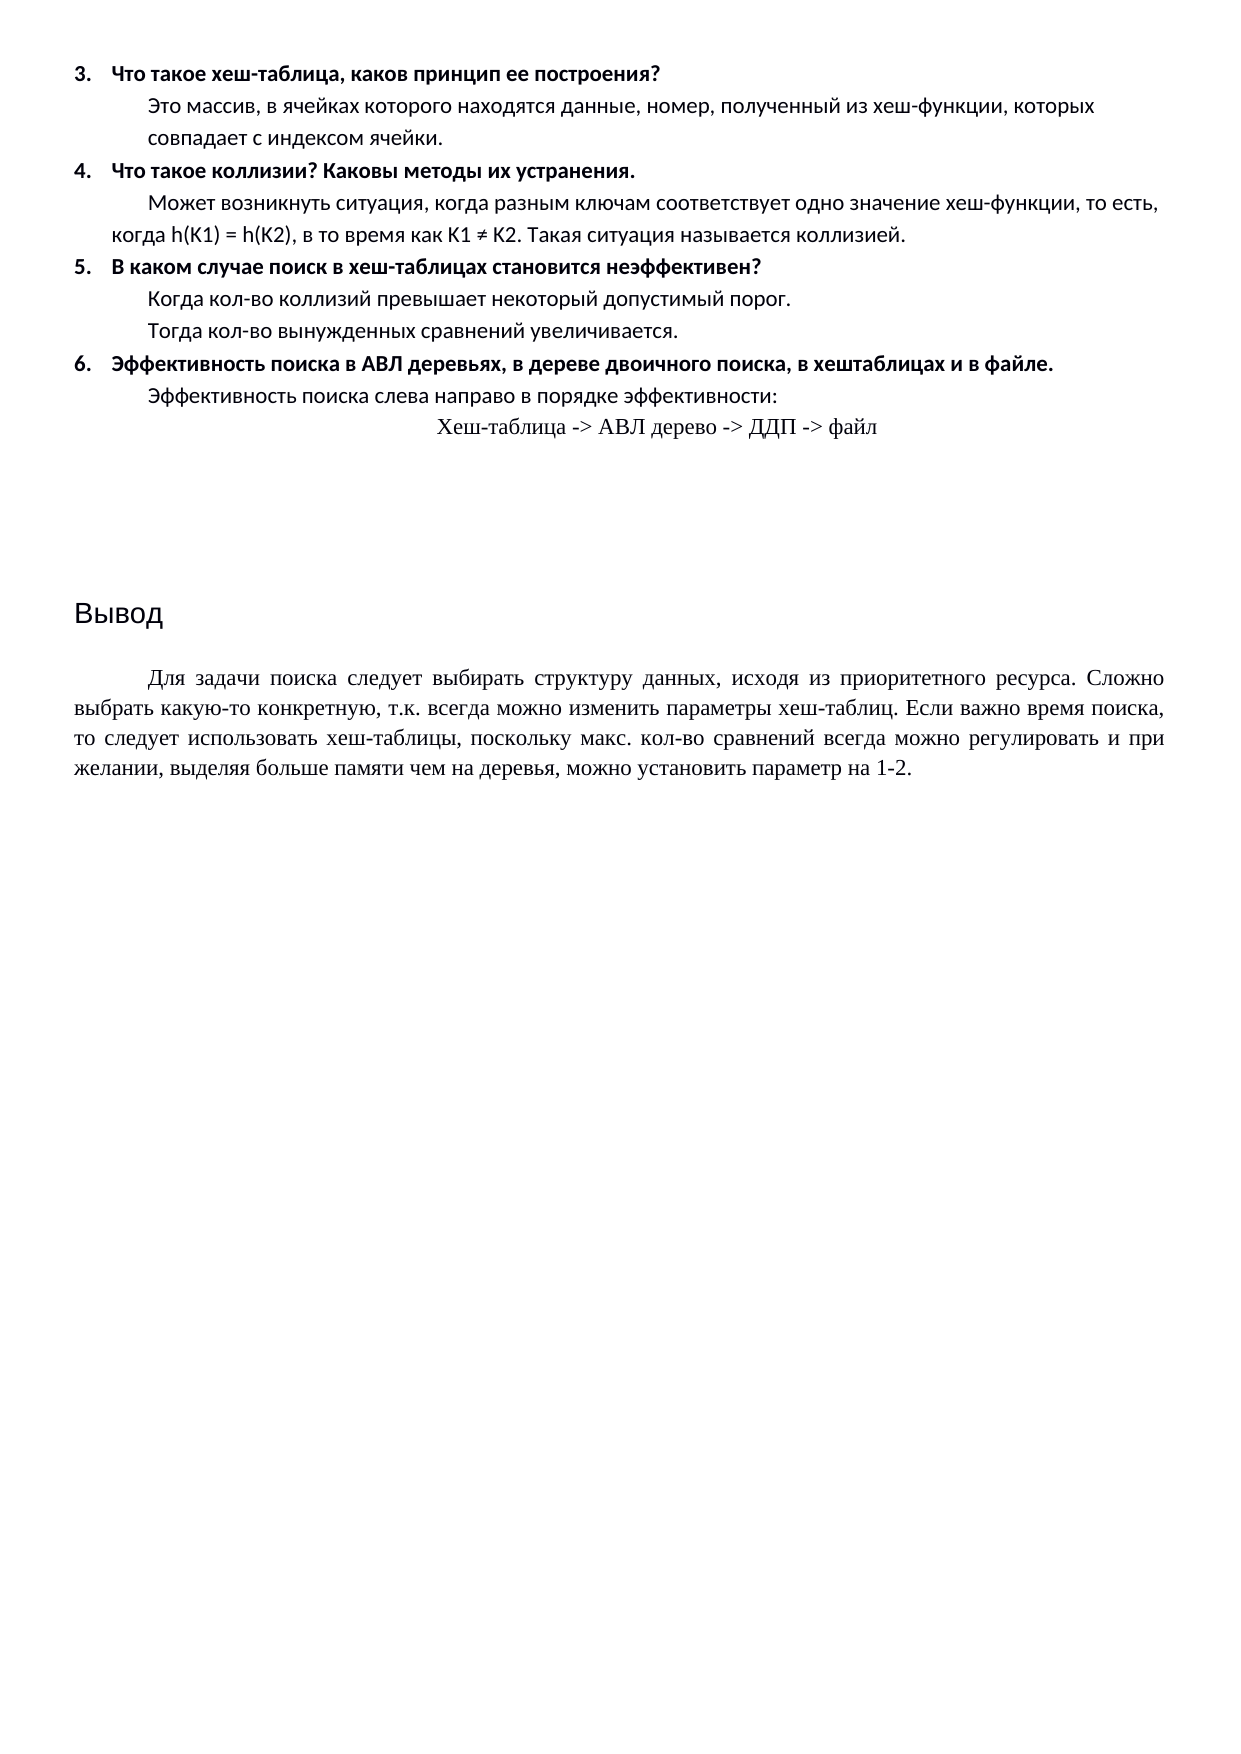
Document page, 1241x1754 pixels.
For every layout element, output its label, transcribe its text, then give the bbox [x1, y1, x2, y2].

subtitle Вывод [74, 596, 1167, 629]
list Когда кол-во коллизий превышает некоторый допустимый порог. [148, 284, 1167, 312]
list Хеш-таблица -> АВЛ дерево -> ДДП -> файл [148, 413, 1167, 439]
list Эффективность поиска в АВЛ деревьях, в дереве двоичного поиска, в хештаблицах и в файле. [74, 349, 1167, 377]
list Эффективность поиска слева направо в порядке эффективности: [148, 381, 1167, 409]
list Тогда кол-во вынужденных сравнений увеличивается. [148, 317, 1167, 345]
text Для задачи поиска следует выбирать структуру данных, исходя из приоритетного ресурса. Сложно выбрать какую-то конкретную, т.к. всегда можно изменить параметры хеш-таблиц. Если важно время поиска, то следует использовать хеш-таблицы, поскольку макс. кол-во сравнений всегда можно регулировать и при желании, выделяя больше памяти чем на деревья, можно установить параметр на 1-2. [74, 664, 1167, 781]
list Это массив, в ячейках которого находятся данные, номер, полученный из хеш-функции, которых совпадает с индексом ячейки. [148, 91, 1167, 152]
list Что такое коллизии? Каковы методы их устранения. [74, 156, 1167, 184]
list Что такое хеш-таблица, каков принцип ее построения? [74, 59, 1167, 87]
list Может возникнуть ситуация, когда разным ключам соответствует одно значение хеш-функции, то есть, когда h(K1) = h(K2), в то время как K1 ≠ K2. Такая ситуация называется коллизией. [111, 188, 1167, 248]
list В каком случае поиск в хеш-таблицах становится неэффективен? [74, 252, 1167, 280]
